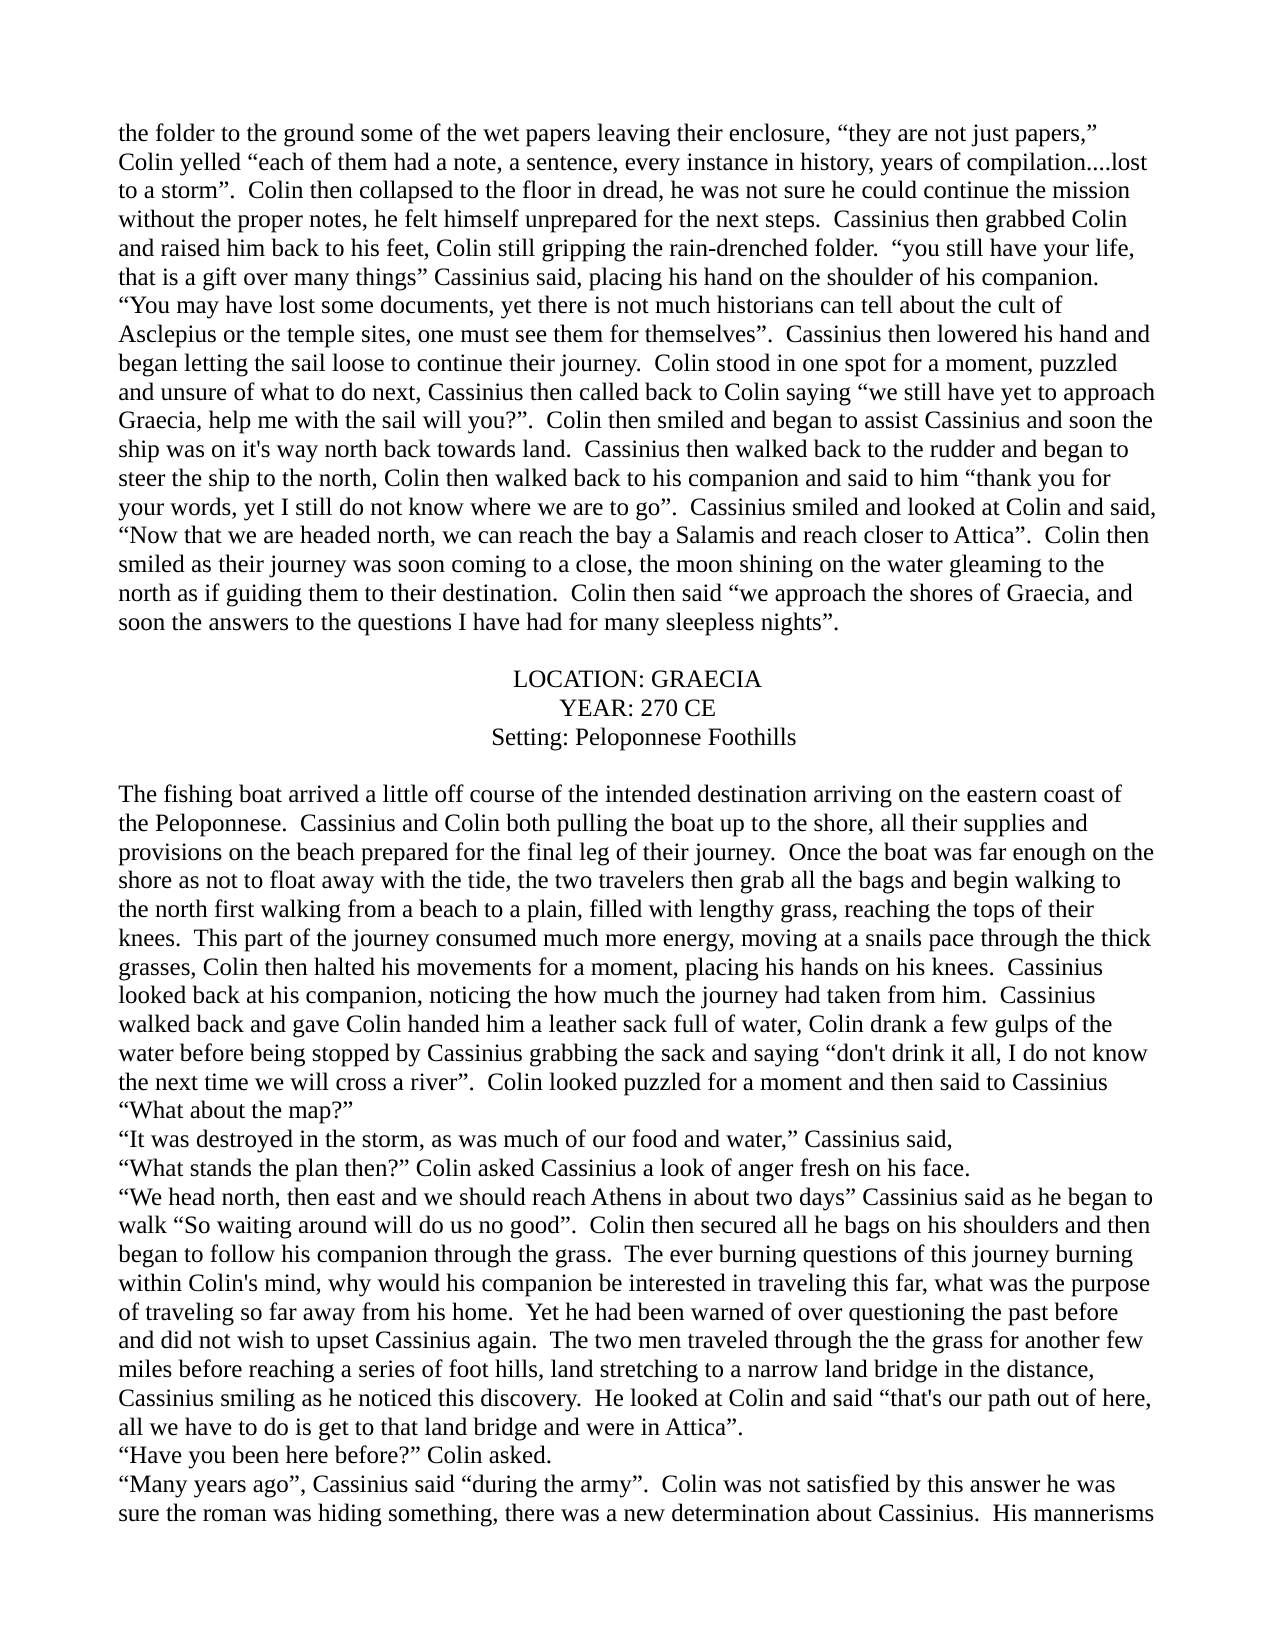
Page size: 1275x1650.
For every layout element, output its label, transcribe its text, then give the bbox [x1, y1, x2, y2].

text Setting: Peloponnese Foothills [118, 722, 1157, 751]
text YEAR: 270 CE [118, 693, 1157, 722]
text LOCATION: GRAECIA [118, 664, 1157, 693]
text “We head north, then east and we should reach Athens in about two days” Cassinius said as he began to walk “So waiting around will do us no good”. Colin then secured all he bags on his shoulders and then began to follow his companion through the grass. The ever burning questions of this journey burning within Colin's mind, why would his companion be interested in traveling this far, what was the purpose of traveling so far away from his home. Yet he had been warned of over questioning the past before and did not wish to upset Cassinius again. The two men traveled through the the grass for another few miles before reaching a series of foot hills, land stretching to a narrow land bridge in the distance, Cassinius smiling as he noticed this discovery. He looked at Colin and said “that's our path out of here, all we have to do is get to that land bridge and were in Attica”. [118, 1182, 1157, 1441]
text The fishing boat arrived a little off course of the intended destination arriving on the eastern coast of the Peloponnese. Cassinius and Colin both pulling the boat up to the shore, all their supplies and provisions on the beach prepared for the final leg of their journey. Once the boat was far enough on the shore as not to float away with the tide, the two travelers then grab all the bags and begin walking to the north first walking from a beach to a plain, filled with lengthy grass, reaching the tops of their knees. This part of the journey consumed much more energy, moving at a snails pace through the thick grasses, Colin then halted his movements for a moment, placing his hands on his knees. Cassinius looked back at his companion, noticing the how much the journey had taken from him. Cassinius walked back and gave Colin handed him a leather sack full of water, Colin drank a few gulps of the water before being stopped by Cassinius grabbing the sack and saying “don't drink it all, I do not know the next time we will cross a river”. Colin looked puzzled for a moment and then said to Cassinius “What about the map?” [118, 779, 1157, 1124]
text “Many years ago”, Cassinius said “during the army”. Colin was not satisfied by this answer he was sure the roman was hiding something, there was a new determination about Cassinius. His mannerisms [118, 1469, 1157, 1527]
text “It was destroyed in the storm, as was much of our food and water,” Cassinius said, [118, 1124, 1157, 1153]
text “What stands the plan then?” Colin asked Cassinius a look of anger fresh on his face. [118, 1153, 1157, 1182]
text “Have you been here before?” Colin asked. [118, 1441, 1157, 1469]
text the folder to the ground some of the wet papers leaving their enclosure, “they are not just papers,” Colin yelled “each of them had a note, a sentence, every instance in history, years of compilation....lost to a storm”. Colin then collapsed to the floor in dread, he was not sure he could continue the mission without the proper notes, he felt himself unprepared for the next steps. Cassinius then grabbed Colin and raised him back to his feet, Colin still gripping the rain-drenched folder. “you still have your life, that is a gift over many things” Cassinius said, placing his hand on the shoulder of his companion. “You may have lost some documents, yet there is not much historians can tell about the cult of Asclepius or the temple sites, one must see them for themselves”. Cassinius then lowered his hand and began letting the sail loose to continue their journey. Colin stood in one spot for a moment, puzzled and unsure of what to do next, Cassinius then called back to Colin saying “we still have yet to approach Graecia, help me with the sail will you?”. Colin then smiled and began to assist Cassinius and soon the ship was on it's way north back towards land. Cassinius then walked back to the rudder and began to steer the ship to the north, Colin then walked back to his companion and said to him “thank you for your words, yet I still do not know where we are to go”. Cassinius smiled and looked at Colin and said, “Now that we are headed north, we can reach the bay a Salamis and reach closer to Attica”. Colin then smiled as their journey was soon coming to a close, the moon shining on the water gleaming to the north as if guiding them to their destination. Colin then said “we approach the shores of Graecia, and soon the answers to the questions I have had for many sleepless nights”. [118, 118, 1157, 636]
